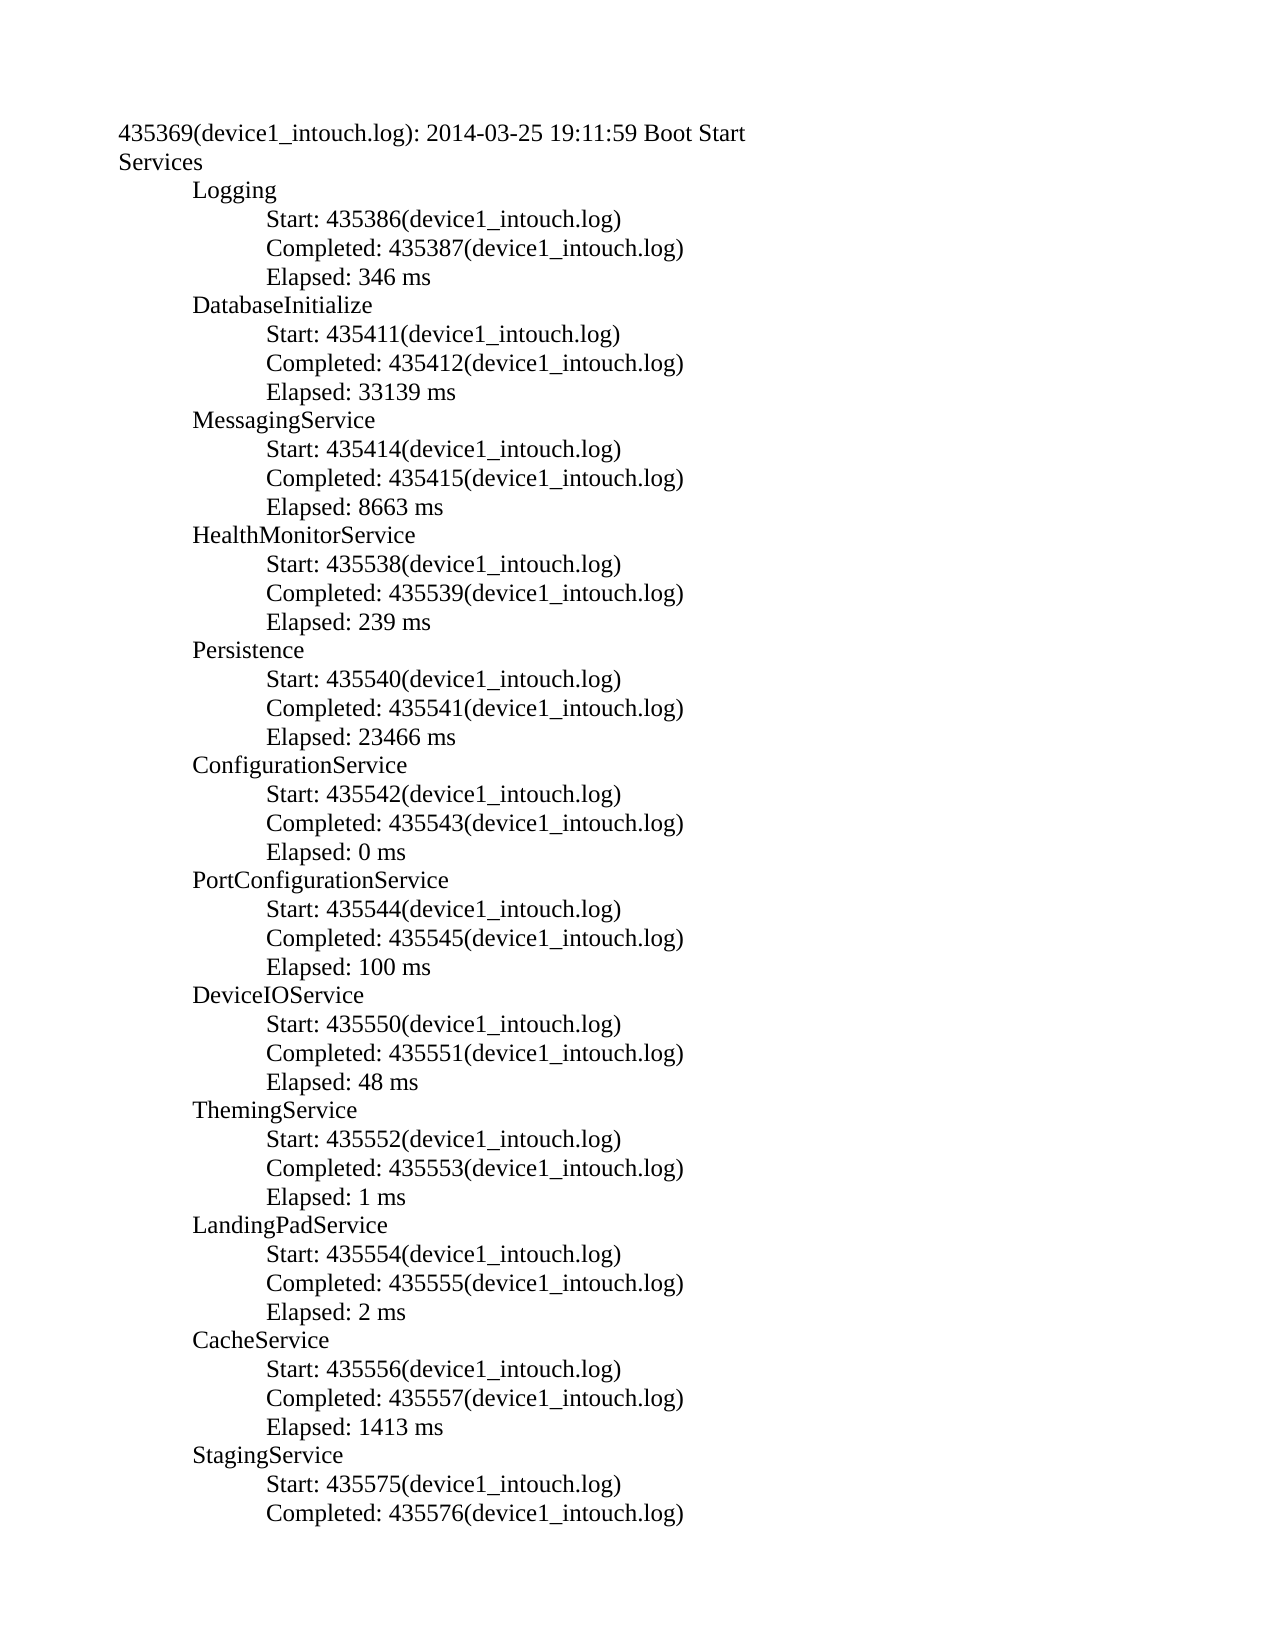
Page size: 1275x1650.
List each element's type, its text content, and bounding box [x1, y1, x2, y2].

text ConfigurationService [118, 751, 1157, 779]
text Completed: 435576(device1_intouch.log) [118, 1498, 1157, 1527]
text Start: 435552(device1_intouch.log) [118, 1124, 1157, 1153]
text 435369(device1_intouch.log): 2014-03-25 19:11:59 Boot Start [118, 118, 1157, 147]
text Completed: 435551(device1_intouch.log) [118, 1038, 1157, 1067]
text Completed: 435543(device1_intouch.log) [118, 808, 1157, 837]
text Elapsed: 48 ms [118, 1067, 1157, 1096]
text Start: 435414(device1_intouch.log) [118, 434, 1157, 463]
text Elapsed: 33139 ms [118, 377, 1157, 406]
text Start: 435554(device1_intouch.log) [118, 1239, 1157, 1268]
text Completed: 435539(device1_intouch.log) [118, 578, 1157, 607]
text Start: 435575(device1_intouch.log) [118, 1469, 1157, 1498]
text Elapsed: 2 ms [118, 1297, 1157, 1326]
text HealthMonitorService [118, 521, 1157, 549]
text Elapsed: 8663 ms [118, 492, 1157, 521]
text Completed: 435412(device1_intouch.log) [118, 348, 1157, 377]
text Start: 435411(device1_intouch.log) [118, 319, 1157, 348]
text Elapsed: 0 ms [118, 837, 1157, 866]
text Elapsed: 1 ms [118, 1182, 1157, 1211]
text Start: 435542(device1_intouch.log) [118, 779, 1157, 808]
text Elapsed: 1413 ms [118, 1412, 1157, 1441]
text Completed: 435553(device1_intouch.log) [118, 1153, 1157, 1182]
text Elapsed: 23466 ms [118, 722, 1157, 751]
text MessagingService [118, 406, 1157, 434]
text Start: 435556(device1_intouch.log) [118, 1354, 1157, 1383]
text PortConfigurationService [118, 866, 1157, 894]
text Elapsed: 346 ms [118, 262, 1157, 291]
text Start: 435538(device1_intouch.log) [118, 549, 1157, 578]
text Start: 435544(device1_intouch.log) [118, 894, 1157, 923]
text Elapsed: 100 ms [118, 952, 1157, 981]
text Completed: 435545(device1_intouch.log) [118, 923, 1157, 952]
text DatabaseInitialize [118, 291, 1157, 319]
text LandingPadService [118, 1211, 1157, 1239]
text Services [118, 147, 1157, 176]
text Completed: 435557(device1_intouch.log) [118, 1383, 1157, 1412]
text StagingService [118, 1441, 1157, 1469]
text Start: 435386(device1_intouch.log) [118, 204, 1157, 233]
text Completed: 435387(device1_intouch.log) [118, 233, 1157, 262]
text Start: 435540(device1_intouch.log) [118, 664, 1157, 693]
text ThemingService [118, 1096, 1157, 1124]
text Persistence [118, 636, 1157, 664]
text Elapsed: 239 ms [118, 607, 1157, 636]
text Logging [118, 176, 1157, 204]
text Completed: 435555(device1_intouch.log) [118, 1268, 1157, 1297]
text Completed: 435541(device1_intouch.log) [118, 693, 1157, 722]
text Start: 435550(device1_intouch.log) [118, 1009, 1157, 1038]
text Completed: 435415(device1_intouch.log) [118, 463, 1157, 492]
text DeviceIOService [118, 981, 1157, 1009]
text CacheService [118, 1326, 1157, 1354]
